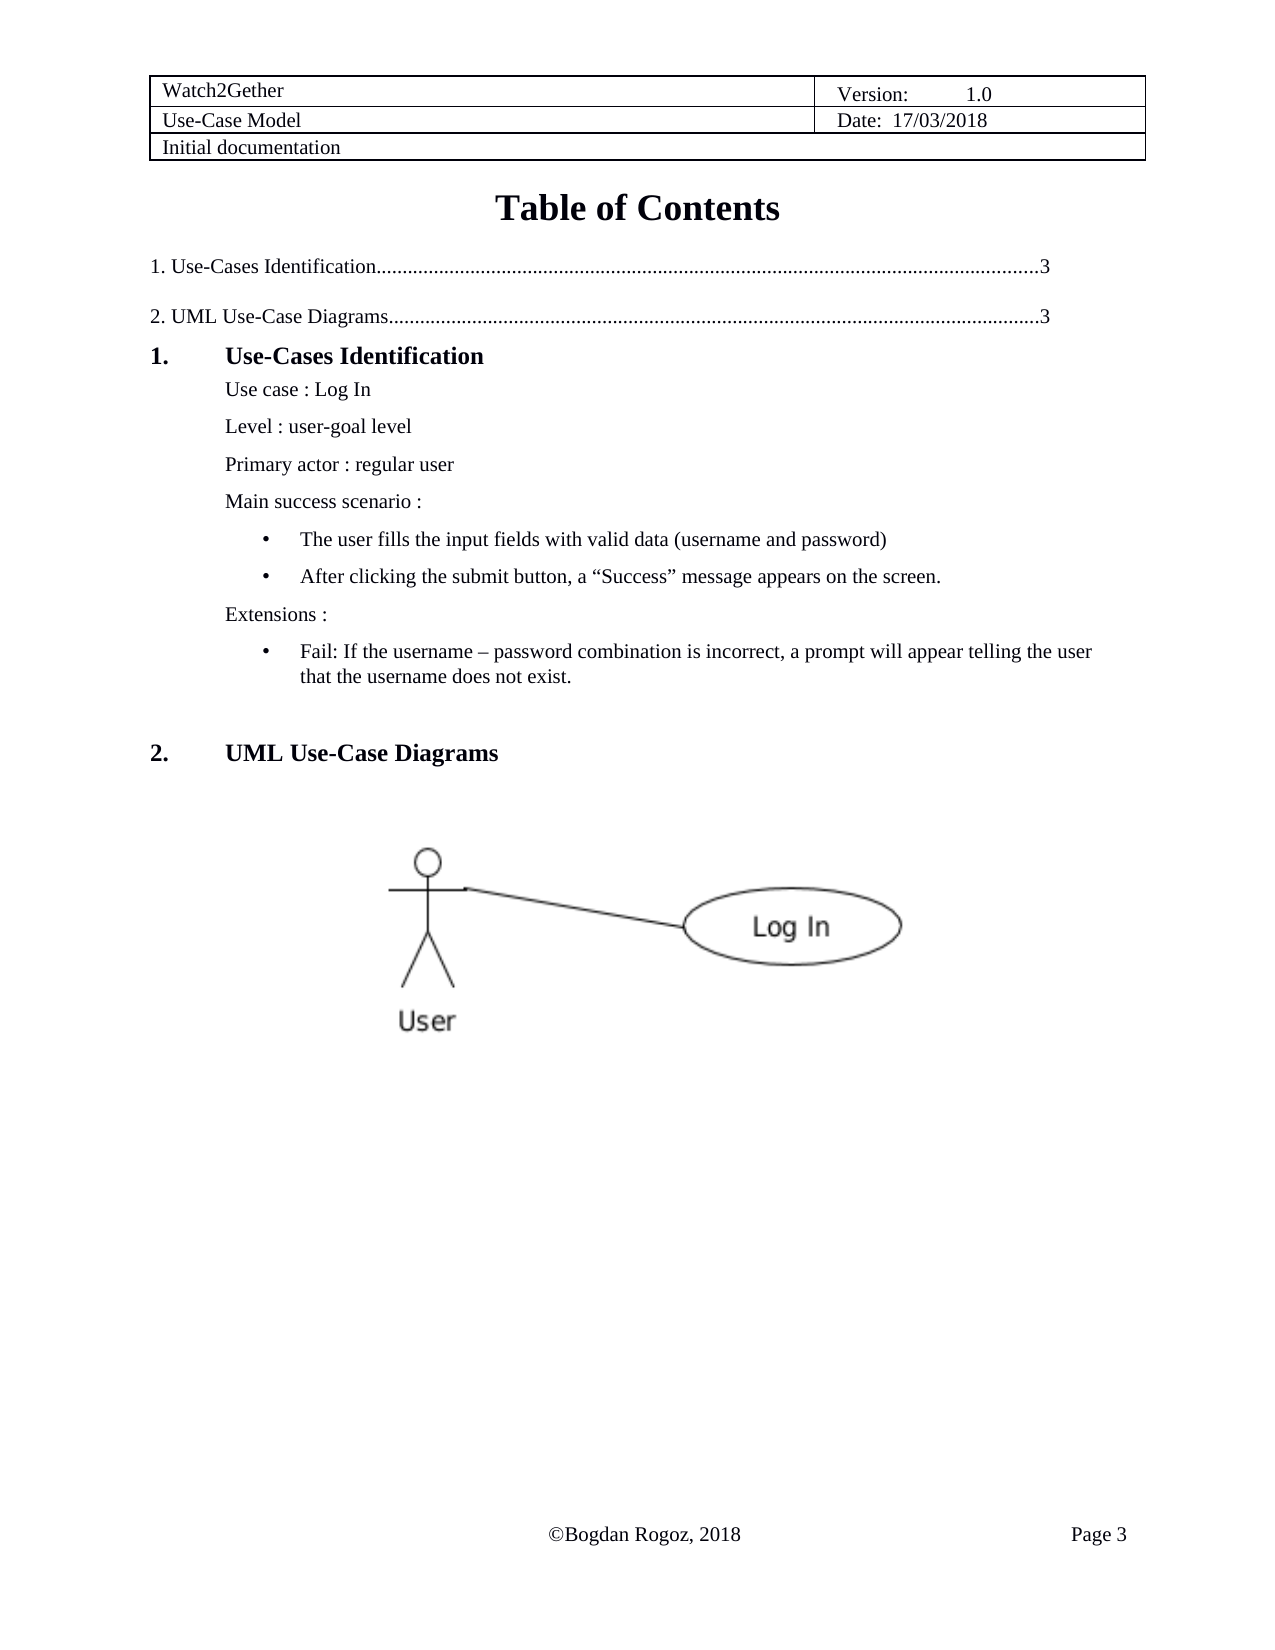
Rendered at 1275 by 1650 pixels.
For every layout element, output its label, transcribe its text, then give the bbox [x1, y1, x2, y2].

title Table of Contents [150, 185, 1125, 228]
list Fail: If the username – password combination is incorrect, a prompt will appear telling the user that the username does not exist. [262, 638, 1125, 688]
subtitle UML Use-Case Diagrams [150, 738, 1125, 767]
text 1. Use-Cases Identification 3 [150, 253, 1050, 278]
text Extensions : [225, 601, 1125, 626]
list After clicking the submit button, a “Success” message appears on the screen. [262, 563, 1125, 588]
subtitle Use-Cases Identification [150, 341, 1125, 370]
text Primary actor : regular user [225, 451, 1125, 476]
text Use case : Log In [225, 376, 1125, 401]
list The user fills the input fields with valid data (username and password) [262, 526, 1125, 551]
text 2. UML Use-Case Diagrams 3 [150, 303, 1050, 328]
text Level : user-goal level [225, 413, 1125, 438]
text Main success scenario : [225, 488, 1125, 513]
picture [336, 809, 939, 1104]
